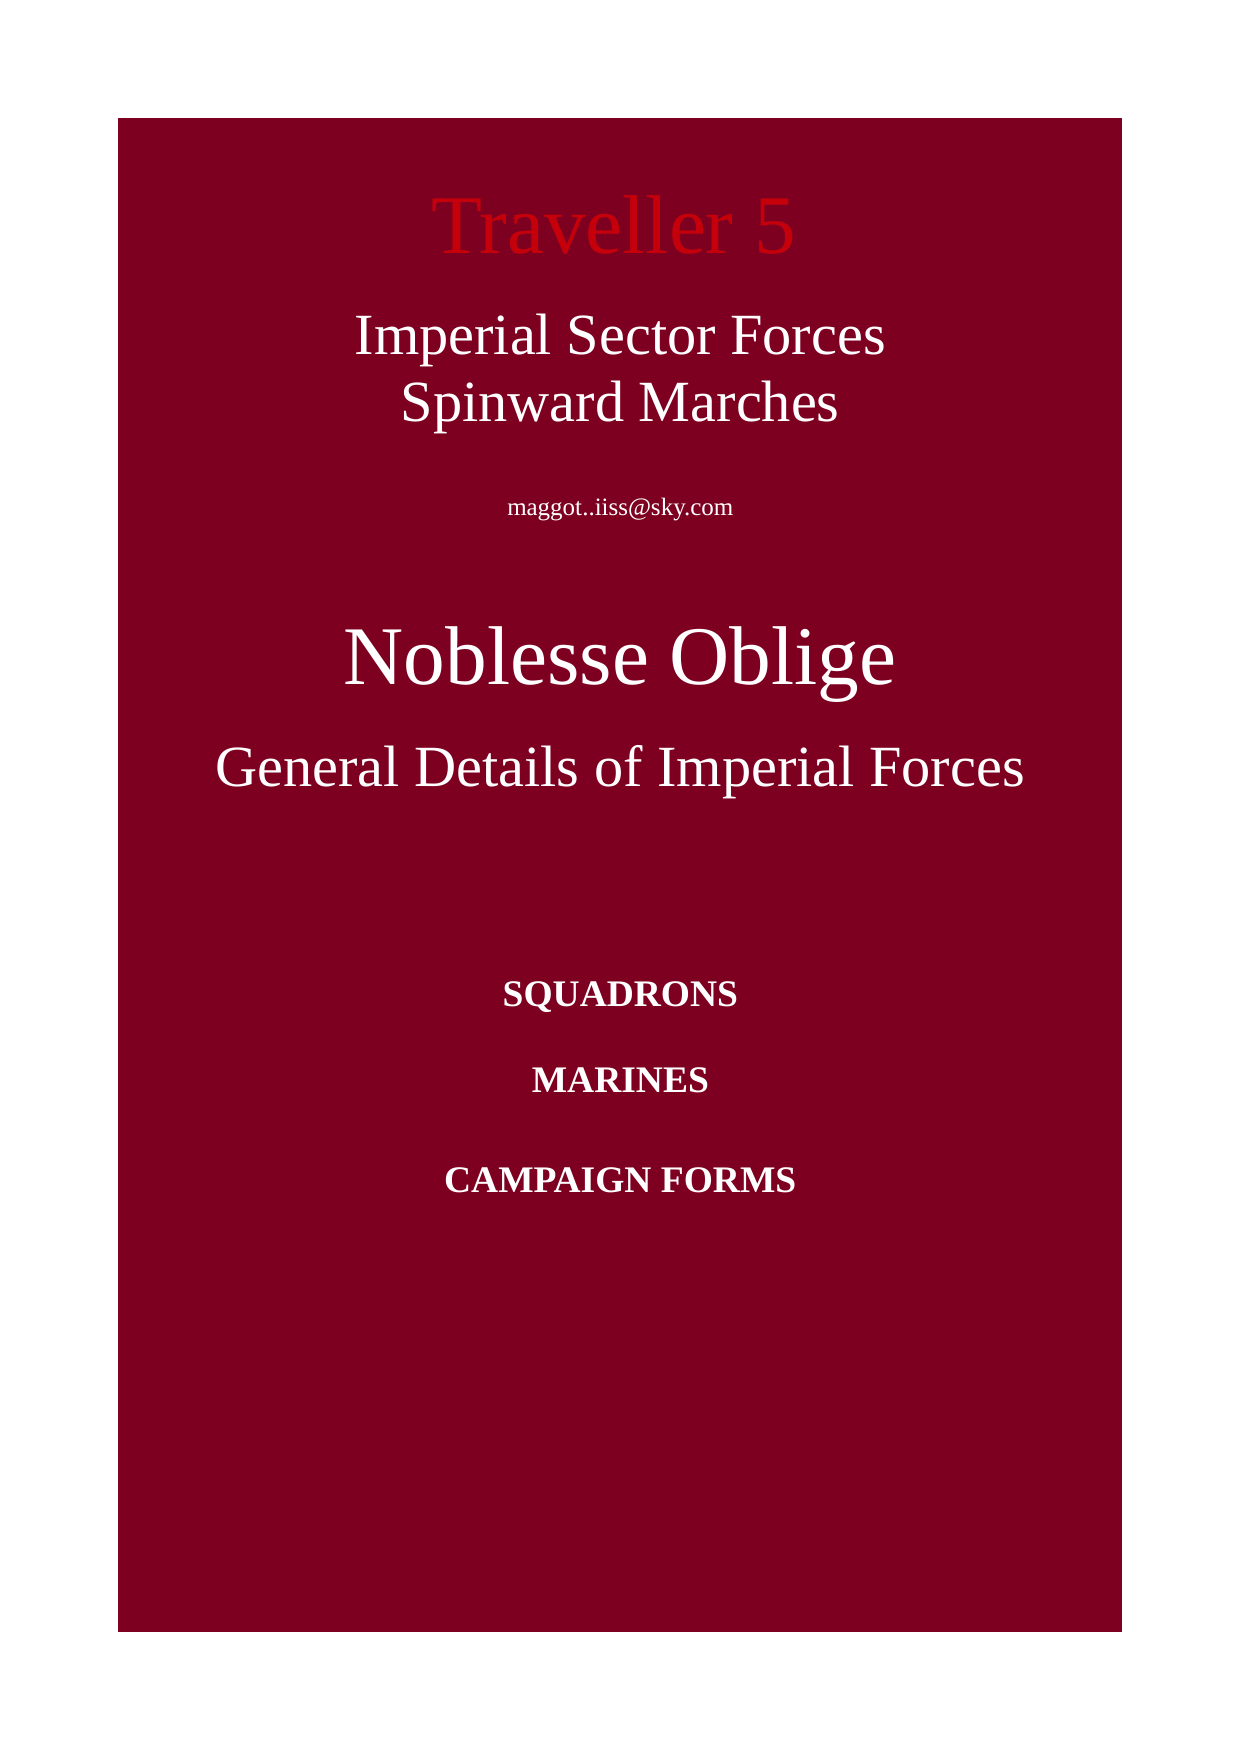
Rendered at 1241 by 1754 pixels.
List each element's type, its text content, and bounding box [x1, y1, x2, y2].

text General Details of Imperial Forces [118, 731, 1122, 798]
text Spinward Marches [118, 367, 1122, 434]
text MARINES [118, 1057, 1122, 1100]
text Noblesse Oblige [118, 607, 1122, 703]
text Traveller 5 [118, 176, 1122, 271]
text Imperial Sector Forces [118, 300, 1122, 367]
text CAMPAIGN FORMS [118, 1158, 1122, 1201]
text maggot..iiss@sky.com [118, 492, 1122, 521]
text SQUADRONS [118, 971, 1122, 1014]
